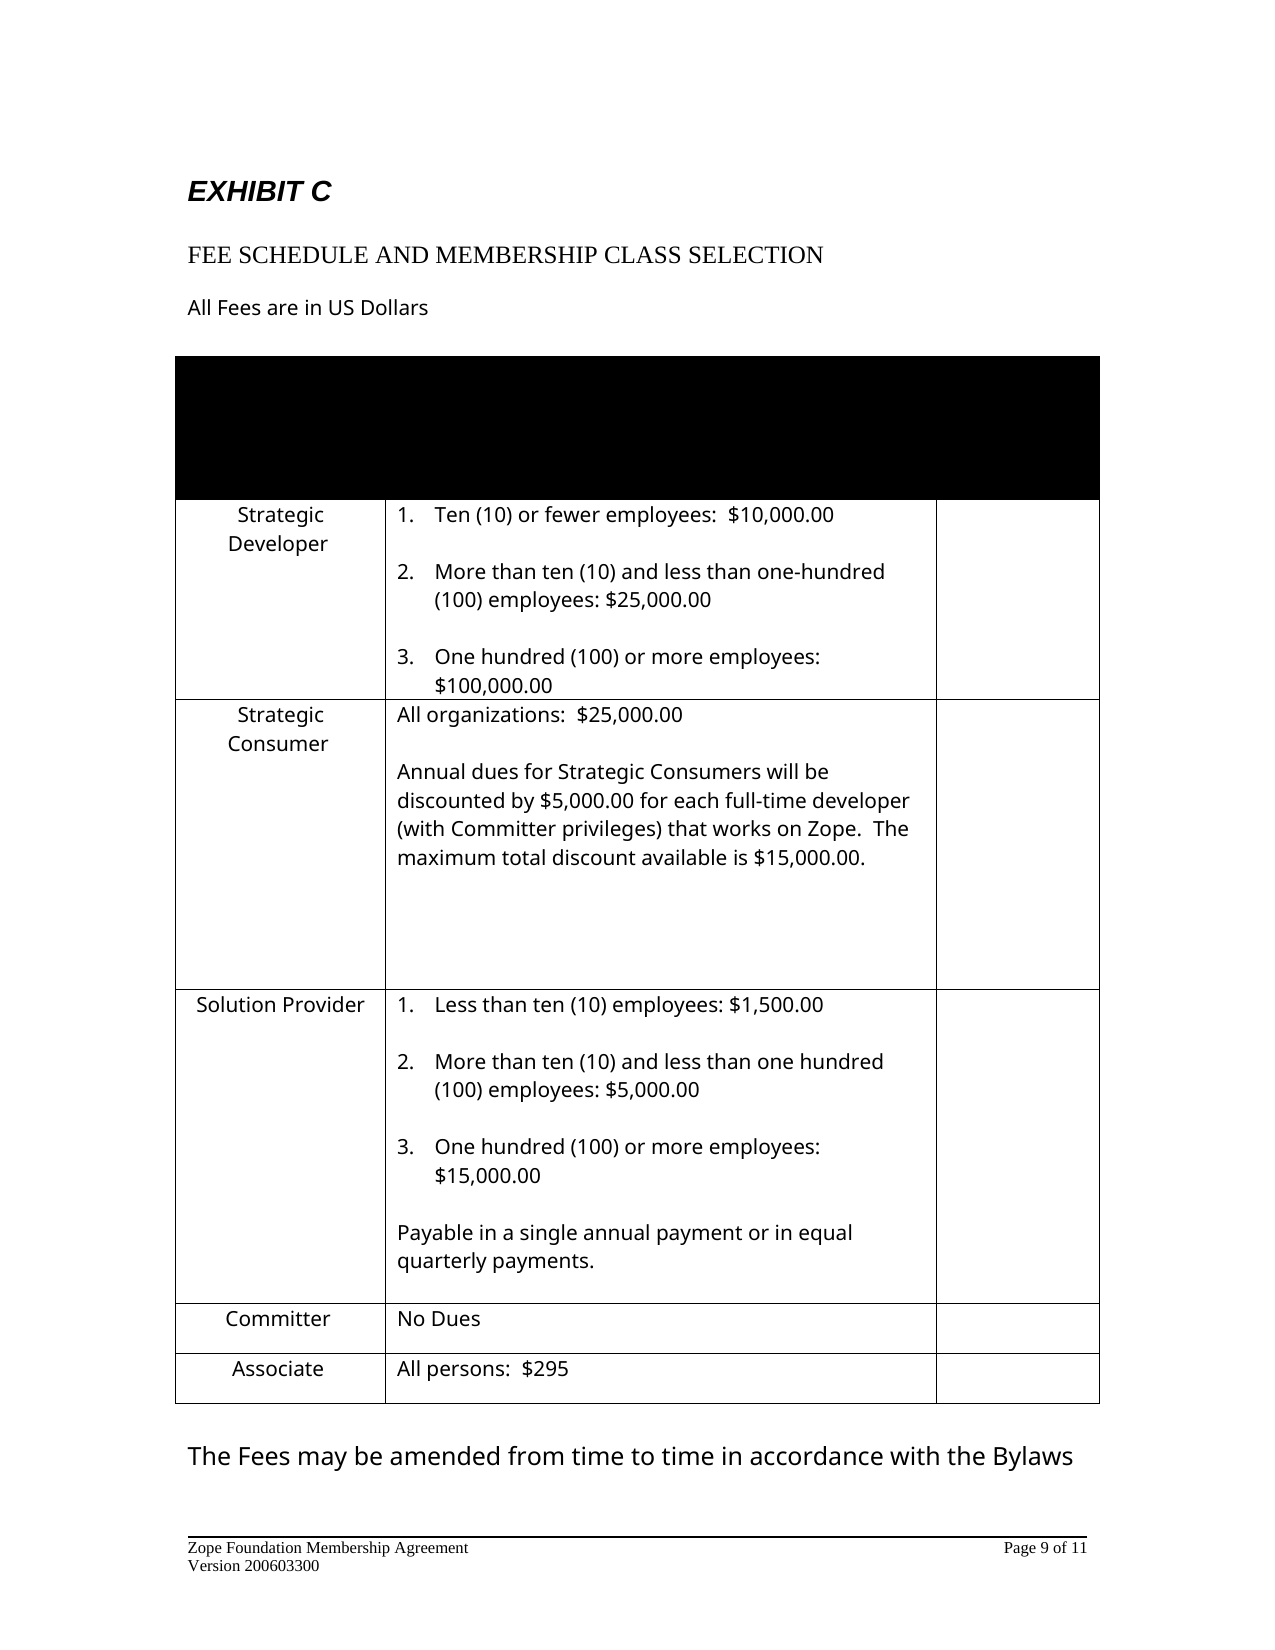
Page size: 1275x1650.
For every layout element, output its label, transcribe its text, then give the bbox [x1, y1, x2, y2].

text FEE SCHEDULE AND MEMBERSHIP CLASS SELECTION [187, 214, 1087, 269]
table_header Check to Indicate Desired Level of Membership [937, 357, 1099, 499]
table_cell Strategic Developer [176, 500, 385, 699]
table_cell Ten (10) or fewer employees: $10,000.00 More than ten (10) and less than one-hundred (100) employees: $25,000.00 One hundred (100) or more employees: $100,000.00 [386, 500, 936, 699]
table_cell [937, 700, 1099, 989]
table_cell Less than ten (10) employees: $1,500.00 More than ten (10) and less than one hundred (100) employees: $5,000.00 One hundred (100) or more employees: $15,000.00 Payable in a single annual payment or in equal quarterly payments. [386, 990, 936, 1303]
text The Fees may be amended from time to time in accordance with the Bylaws [187, 1438, 1087, 1472]
subtitle EXHIBIT C [187, 175, 1087, 208]
table_header Member Class [176, 357, 385, 499]
table_cell Strategic Consumer [176, 700, 385, 989]
table_cell Committer [176, 1304, 385, 1353]
table_cell [937, 1304, 1099, 1353]
table_cell All organizations: $25,000.00 Annual dues for Strategic Consumers will be discounted by $5,000.00 for each full-time developer (with Committer privileges) that works on Zope. The maximum total discount available is $15,000.00. [386, 700, 936, 989]
text All Fees are in US Dollars [187, 269, 1087, 321]
table_cell [937, 500, 1099, 699]
table_cell Associate [176, 1354, 385, 1403]
table_header Annual Membership Fee [386, 357, 936, 499]
table_cell [937, 1354, 1099, 1403]
table_cell [937, 990, 1099, 1303]
table_cell No Dues [386, 1304, 936, 1353]
table_cell Solution Provider [176, 990, 385, 1303]
table_cell All persons: $295 [386, 1354, 936, 1403]
